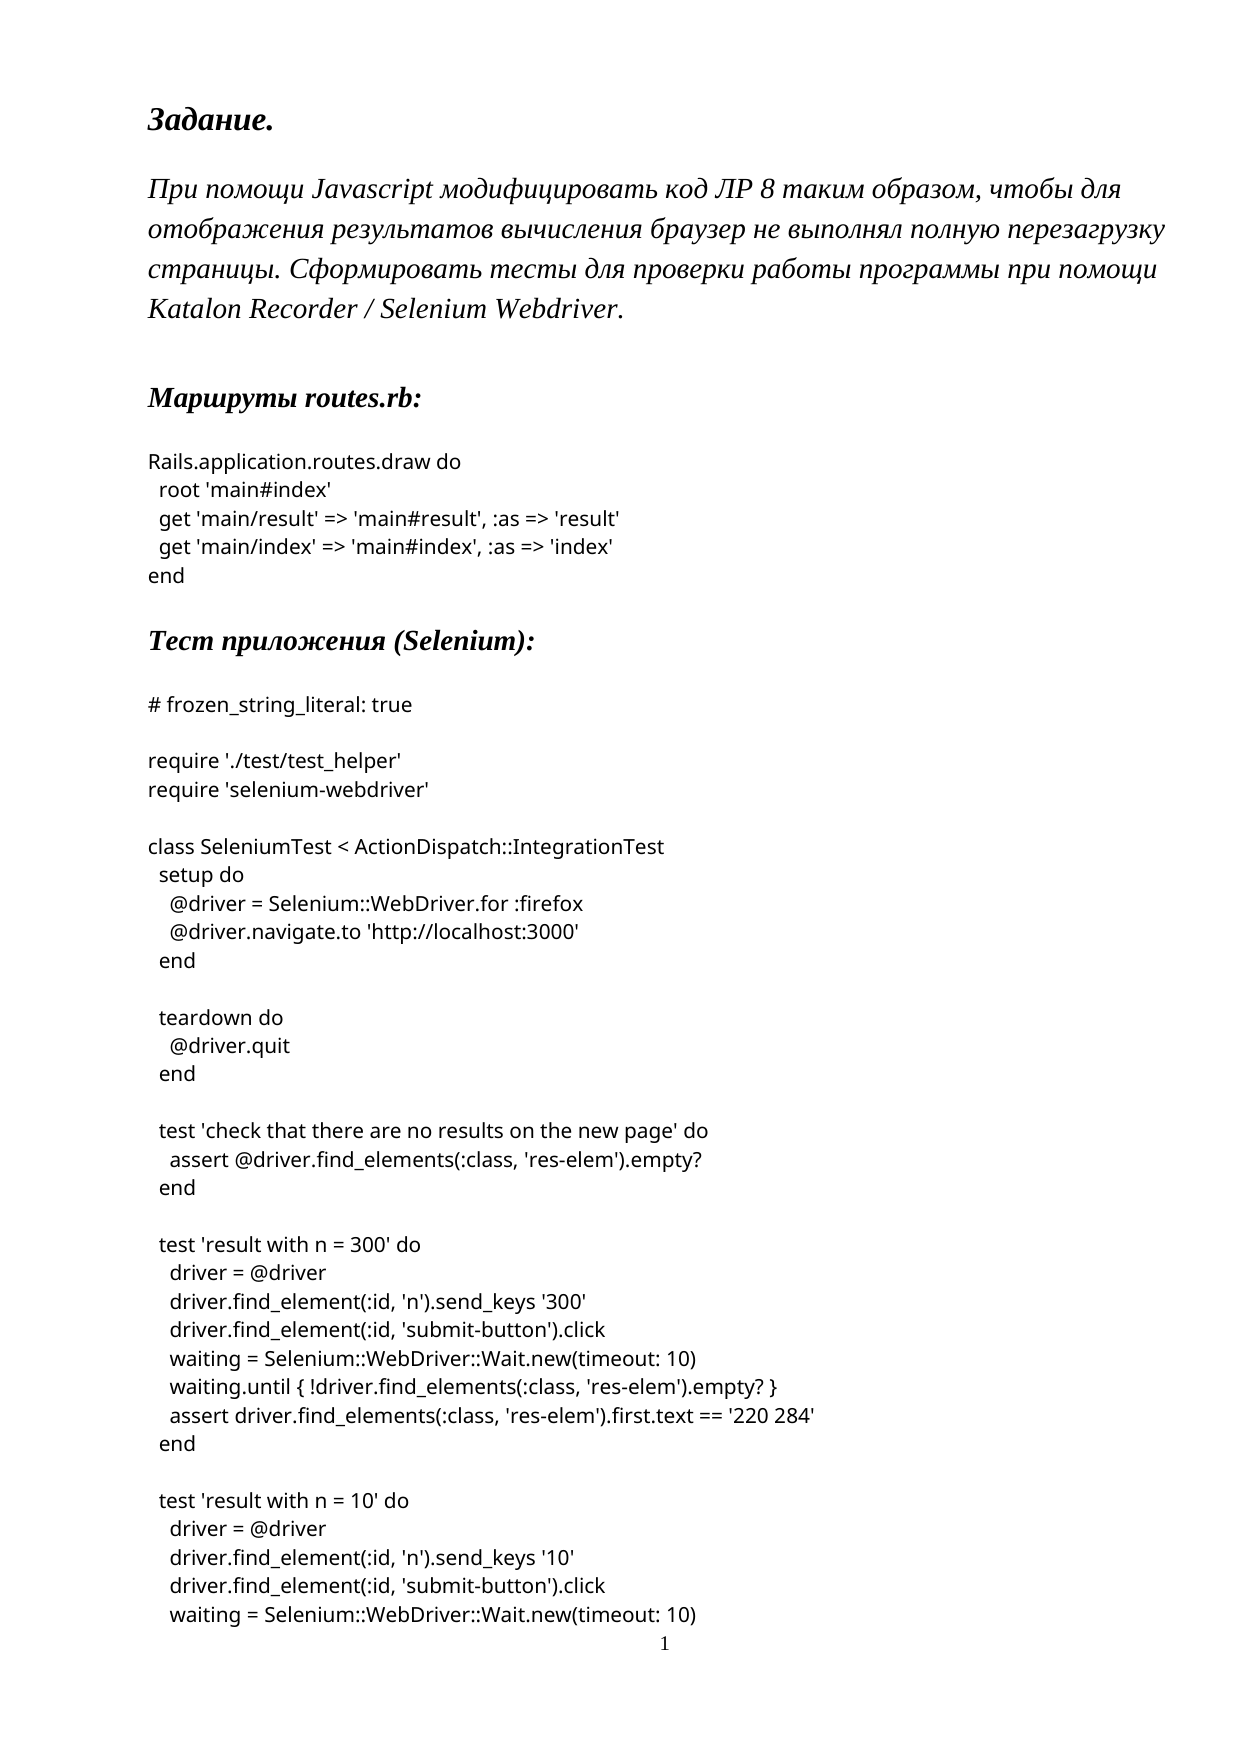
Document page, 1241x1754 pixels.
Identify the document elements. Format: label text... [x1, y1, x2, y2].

text Задание. [148, 99, 1181, 137]
text class SeleniumTest < ActionDispatch::IntegrationTest [148, 832, 1181, 860]
text driver = @driver [148, 1514, 1181, 1543]
text Маршруты routes.rb: [148, 380, 1181, 413]
text waiting = Selenium::WebDriver::Wait.new(timeout: 10) [148, 1600, 1181, 1628]
text get 'main/index' => 'main#index', :as => 'index' [148, 532, 1181, 561]
text driver = @driver [148, 1258, 1181, 1287]
text @driver = Selenium::WebDriver.for :firefox [148, 889, 1181, 917]
text end [148, 946, 1181, 974]
text driver.find_element(:id, 'n').send_keys '300' [148, 1287, 1181, 1315]
text teardown do [148, 1003, 1181, 1031]
text При помощи Javascript модифицировать код ЛР 8 таким образом, чтобы для отображения результатов вычисления браузер не выполнял полную перезагрузку страницы. Сформировать тесты для проверки работы программы при помощи Katalon Recorder / Selenium Webdriver. [148, 171, 1181, 325]
text # frozen_string_literal: true [148, 690, 1181, 718]
text end [148, 1059, 1181, 1088]
text assert @driver.find_elements(:class, 'res-elem').empty? [148, 1145, 1181, 1173]
text root 'main#index' [148, 475, 1181, 504]
text end [148, 561, 1181, 589]
text test 'result with n = 300' do [148, 1230, 1181, 1258]
text get 'main/result' => 'main#result', :as => 'result' [148, 504, 1181, 532]
text require './test/test_helper' [148, 747, 1181, 775]
text end [148, 1173, 1181, 1202]
text @driver.quit [148, 1031, 1181, 1059]
text test 'check that there are no results on the new page' do [148, 1116, 1181, 1145]
text require 'selenium-webdriver' [148, 775, 1181, 803]
text Тест приложения (Selenium): [148, 623, 1181, 656]
text driver.find_element(:id, 'submit-button').click [148, 1315, 1181, 1344]
text assert driver.find_elements(:class, 'res-elem').first.text == '220 284' [148, 1401, 1181, 1429]
text Rails.application.routes.draw do [148, 447, 1181, 475]
text @driver.navigate.to 'http://localhost:3000' [148, 917, 1181, 946]
text driver.find_element(:id, 'submit-button').click [148, 1571, 1181, 1600]
text waiting = Selenium::WebDriver::Wait.new(timeout: 10) [148, 1344, 1181, 1372]
text setup do [148, 860, 1181, 889]
text waiting.until { !driver.find_elements(:class, 'res-elem').empty? } [148, 1372, 1181, 1401]
text test 'result with n = 10' do [148, 1486, 1181, 1514]
text driver.find_element(:id, 'n').send_keys '10' [148, 1543, 1181, 1571]
text end [148, 1429, 1181, 1458]
